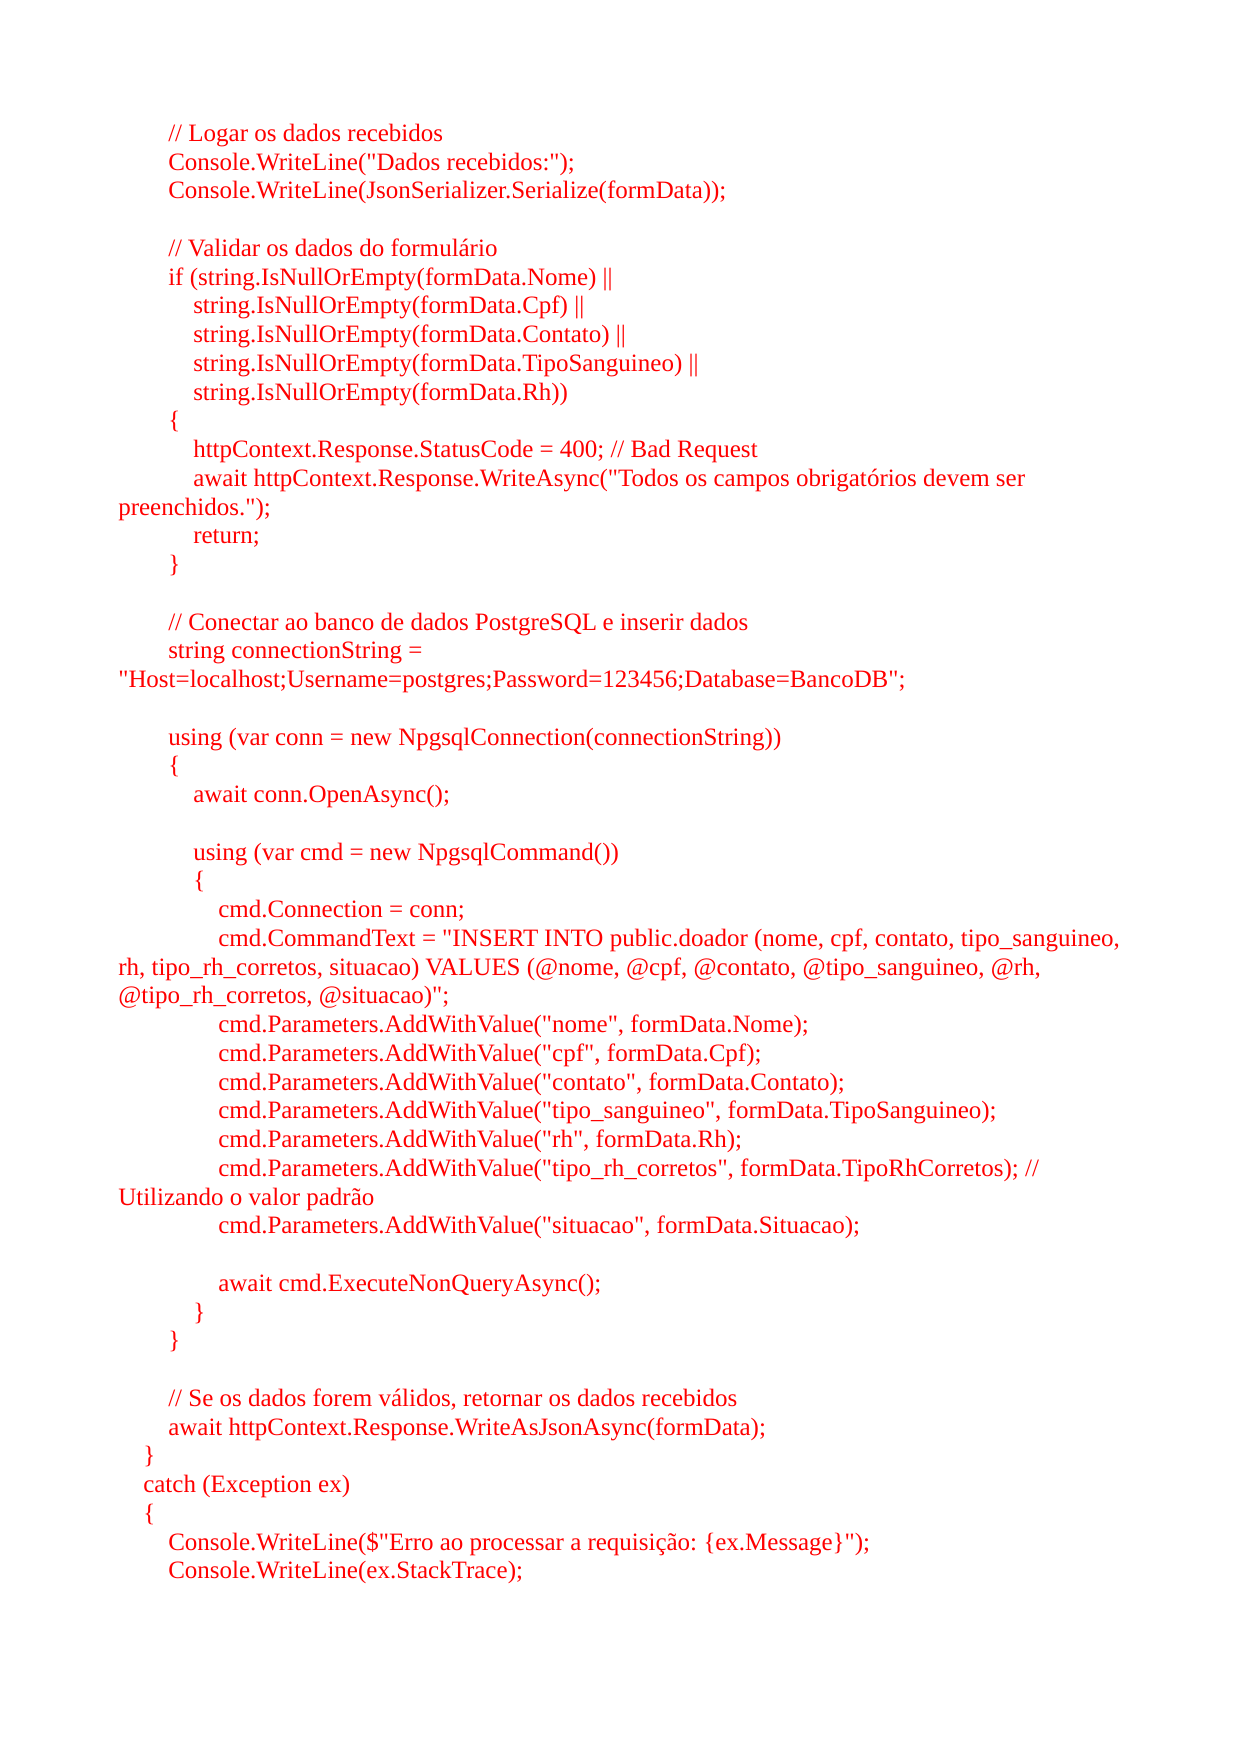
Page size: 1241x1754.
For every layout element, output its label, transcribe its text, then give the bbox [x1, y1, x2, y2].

text cmd.Parameters.AddWithValue("tipo_rh_corretos", formData.TipoRhCorretos); // Utilizando o valor padrão [118, 1153, 1122, 1211]
text cmd.CommandText = "INSERT INTO public.doador (nome, cpf, contato, tipo_sanguineo, rh, tipo_rh_corretos, situacao) VALUES (@nome, @cpf, @contato, @tipo_sanguineo, @rh, @tipo_rh_corretos, @situacao)"; [118, 923, 1122, 1009]
text { [118, 866, 1122, 894]
text cmd.Parameters.AddWithValue("nome", formData.Nome); [118, 1009, 1122, 1038]
text { [118, 1498, 1122, 1527]
text string.IsNullOrEmpty(formData.Contato) || [118, 319, 1122, 348]
text using (var conn = new NpgsqlConnection(connectionString)) [118, 722, 1122, 751]
text } [118, 1297, 1122, 1326]
text Console.WriteLine($"Erro ao processar a requisição: {ex.Message}"); [118, 1527, 1122, 1556]
text Console.WriteLine("Dados recebidos:"); [118, 147, 1122, 176]
text cmd.Parameters.AddWithValue("situacao", formData.Situacao); [118, 1211, 1122, 1239]
text cmd.Parameters.AddWithValue("rh", formData.Rh); [118, 1124, 1122, 1153]
text return; [118, 521, 1122, 549]
text // Se os dados forem válidos, retornar os dados recebidos [118, 1383, 1122, 1412]
text string connectionString = "Host=localhost;Username=postgres;Password=123456;Database=BancoDB"; [118, 636, 1122, 693]
text { [118, 751, 1122, 779]
text cmd.Parameters.AddWithValue("cpf", formData.Cpf); [118, 1038, 1122, 1067]
text // Conectar ao banco de dados PostgreSQL e inserir dados [118, 607, 1122, 636]
text // Logar os dados recebidos [118, 118, 1122, 147]
text cmd.Connection = conn; [118, 894, 1122, 923]
text using (var cmd = new NpgsqlCommand()) [118, 837, 1122, 866]
text await httpContext.Response.WriteAsync("Todos os campos obrigatórios devem ser preenchidos."); [118, 463, 1122, 521]
text await conn.OpenAsync(); [118, 779, 1122, 808]
text string.IsNullOrEmpty(formData.TipoSanguineo) || [118, 348, 1122, 377]
text cmd.Parameters.AddWithValue("contato", formData.Contato); [118, 1067, 1122, 1096]
text cmd.Parameters.AddWithValue("tipo_sanguineo", formData.TipoSanguineo); [118, 1096, 1122, 1124]
text string.IsNullOrEmpty(formData.Cpf) || [118, 291, 1122, 319]
text } [118, 1326, 1122, 1354]
text } [118, 1441, 1122, 1469]
text { [118, 406, 1122, 434]
text // Validar os dados do formulário [118, 233, 1122, 262]
text Console.WriteLine(JsonSerializer.Serialize(formData)); [118, 176, 1122, 204]
text if (string.IsNullOrEmpty(formData.Nome) || [118, 262, 1122, 291]
text } [118, 549, 1122, 578]
text catch (Exception ex) [118, 1469, 1122, 1498]
text httpContext.Response.StatusCode = 400; // Bad Request [118, 434, 1122, 463]
text string.IsNullOrEmpty(formData.Rh)) [118, 377, 1122, 406]
text await cmd.ExecuteNonQueryAsync(); [118, 1268, 1122, 1297]
text Console.WriteLine(ex.StackTrace); [118, 1556, 1122, 1584]
text await httpContext.Response.WriteAsJsonAsync(formData); [118, 1412, 1122, 1441]
